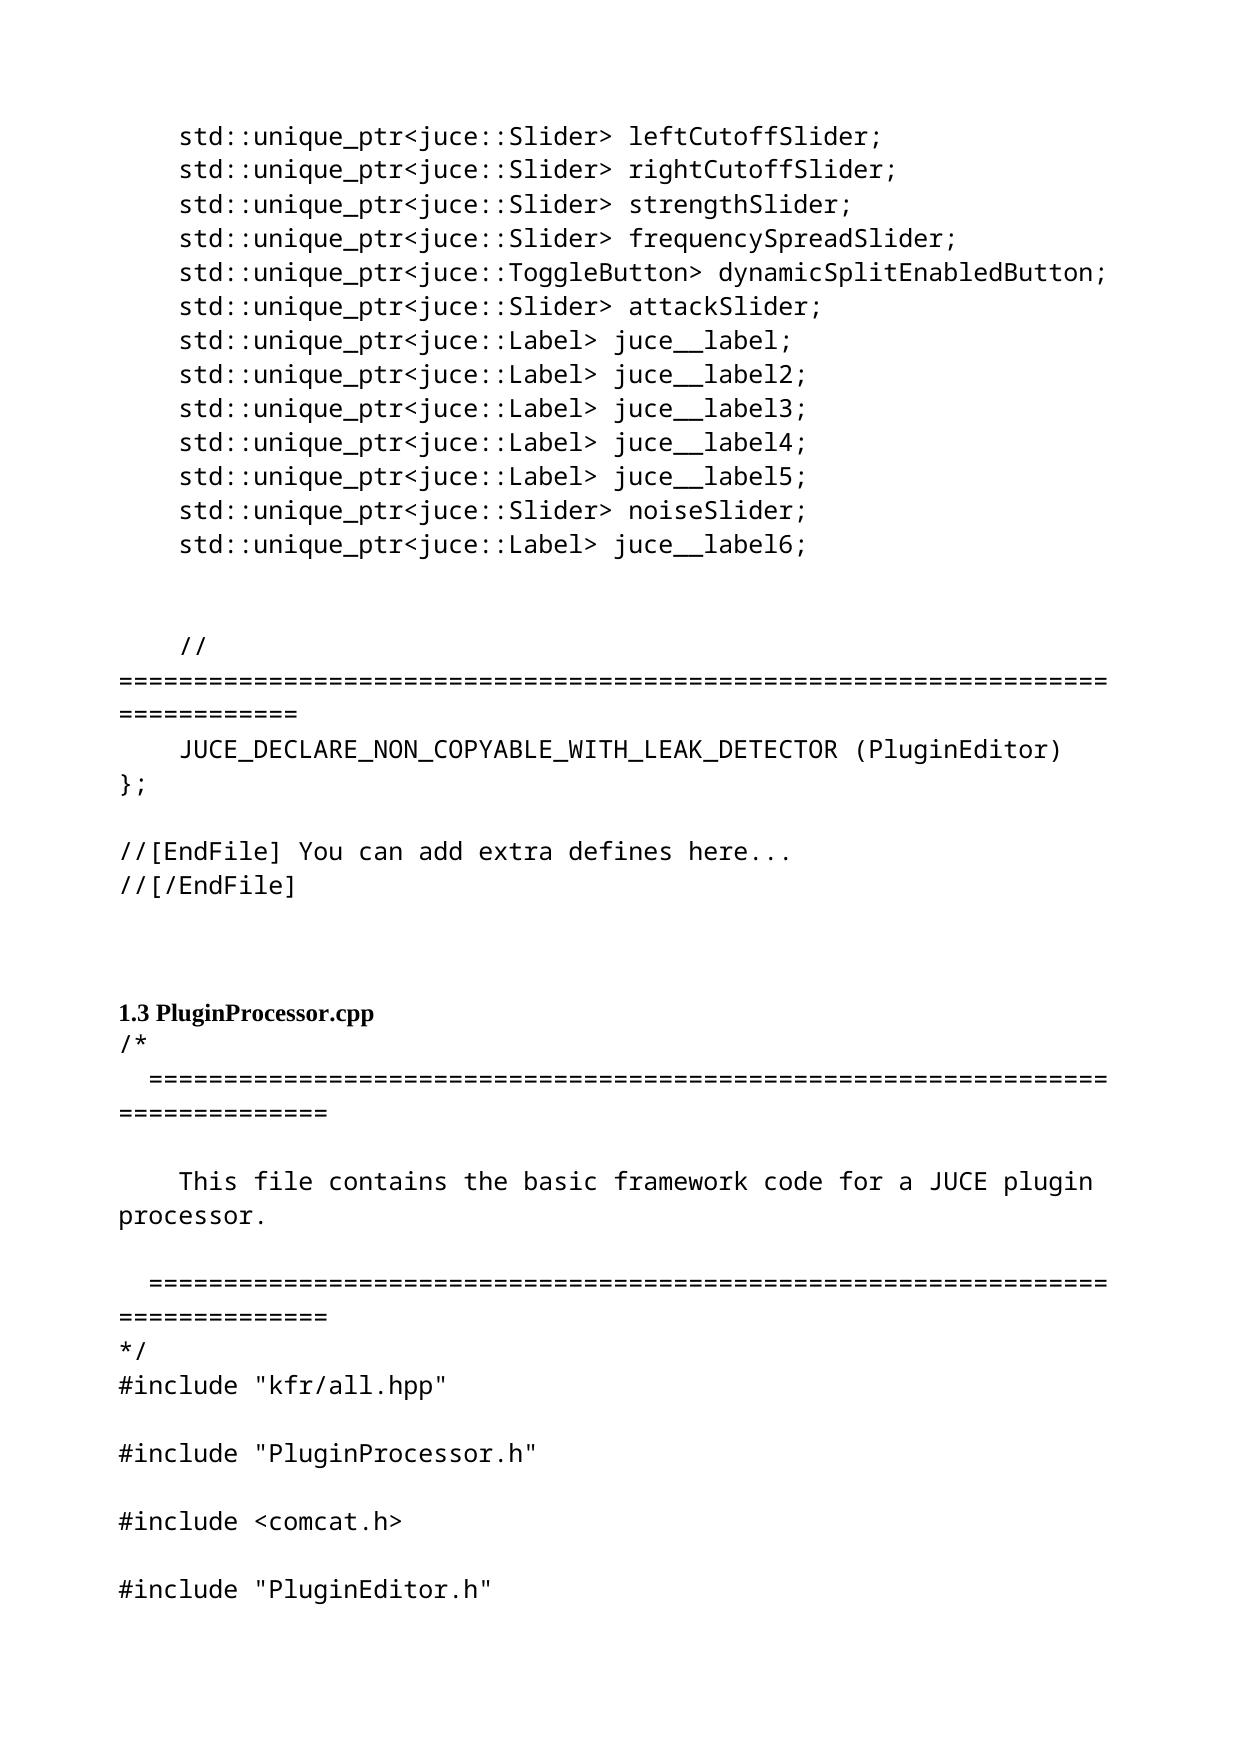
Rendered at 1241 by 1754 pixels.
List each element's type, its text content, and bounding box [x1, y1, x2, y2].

text #include <comcat.h> [118, 1504, 1122, 1538]
text /* [118, 1027, 1122, 1061]
text std::unique_ptr<juce::Label> juce__label6; [118, 527, 1122, 561]
text std::unique_ptr<juce::Slider> noiseSlider; [118, 493, 1122, 527]
text std::unique_ptr<juce::Label> juce__label2; [118, 357, 1122, 391]
text std::unique_ptr<juce::Slider> rightCutoffSlider; [118, 152, 1122, 186]
text std::unique_ptr<juce::Label> juce__label5; [118, 459, 1122, 493]
text std::unique_ptr<juce::ToggleButton> dynamicSplitEnabledButton; [118, 254, 1122, 288]
text JUCE_DECLARE_NON_COPYABLE_WITH_LEAK_DETECTOR (PluginEditor) [118, 731, 1122, 765]
text }; [118, 765, 1122, 799]
text //[EndFile] You can add extra defines here... [118, 833, 1122, 867]
text std::unique_ptr<juce::Label> juce__label; [118, 322, 1122, 357]
text ============================================================================== [118, 1061, 1122, 1129]
text #include "kfr/all.hpp" [118, 1368, 1122, 1402]
text std::unique_ptr<juce::Slider> strengthSlider; [118, 186, 1122, 220]
text std::unique_ptr<juce::Slider> attackSlider; [118, 288, 1122, 322]
text #include "PluginProcessor.h" [118, 1436, 1122, 1470]
text #include "PluginEditor.h" [118, 1572, 1122, 1606]
text //[/EndFile] [118, 867, 1122, 902]
text This file contains the basic framework code for a JUCE plugin processor. [118, 1163, 1122, 1232]
text std::unique_ptr<juce::Slider> leftCutoffSlider; [118, 118, 1122, 152]
text std::unique_ptr<juce::Label> juce__label3; [118, 391, 1122, 425]
text //============================================================================== [118, 629, 1122, 731]
text ============================================================================== [118, 1266, 1122, 1334]
text std::unique_ptr<juce::Slider> frequencySpreadSlider; [118, 220, 1122, 254]
text */ [118, 1334, 1122, 1368]
text std::unique_ptr<juce::Label> juce__label4; [118, 425, 1122, 459]
text 1.3 PluginProcessor.cpp [118, 998, 1122, 1027]
